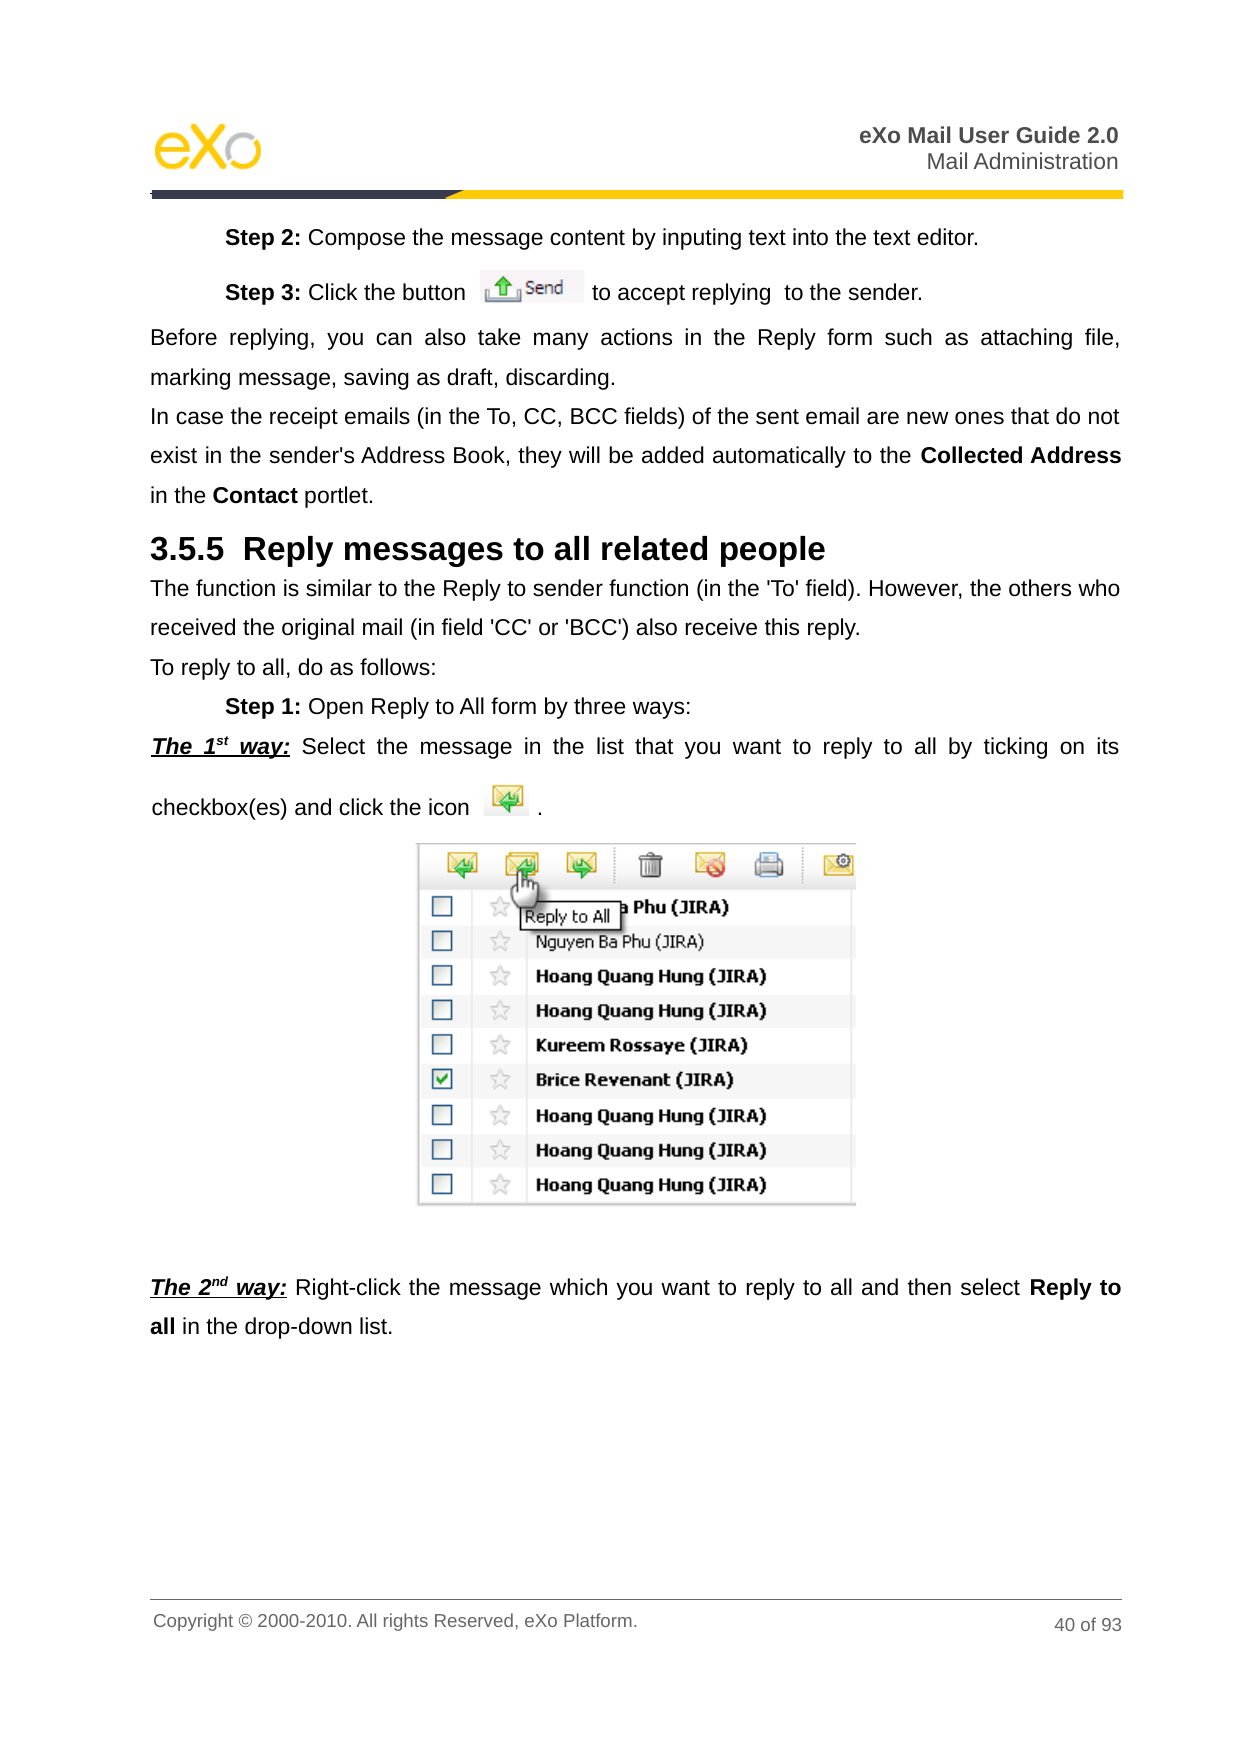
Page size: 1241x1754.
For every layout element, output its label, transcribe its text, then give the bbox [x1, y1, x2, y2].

text The function is similar to the Reply to sender function (in the 'To' field). However, the others who received the original mail (in field 'CC' or 'BCC') also receive this reply. [150, 575, 1122, 641]
text Step 2: Compose the message content by inputing text into the text editor. [225, 223, 1122, 250]
picture [479, 270, 585, 304]
picture [151, 190, 1124, 199]
text In case the receipt emails (in the To, CC, BCC fields) of the sent email are new ones that do not exist in the sender's Address Book, they will be added automatically to the Collected Address in the Contact portlet. [150, 403, 1122, 508]
subtitle Reply messages to all related people [150, 529, 1122, 567]
picture [155, 123, 262, 170]
text The 2nd way: Right-click the message which you want to reply to all and then select Reply to all in the drop-down list. [150, 1274, 1122, 1340]
list Step 1: Open Reply to All form by three ways: [187, 693, 1122, 719]
text Step 3: Click the button to accept replying to the sender. [225, 263, 1122, 311]
text To reply to all, do as follows: [150, 654, 1122, 680]
picture [415, 843, 857, 1207]
text Before replying, you can also take many actions in the Reply form such as attaching file, marking message, saving as draft, discarding. [150, 324, 1122, 390]
picture [483, 779, 529, 816]
list The 1st way: Select the message in the list that you want to reply to all by ticking on its checkbox(es) and click the icon . [114, 733, 1122, 823]
